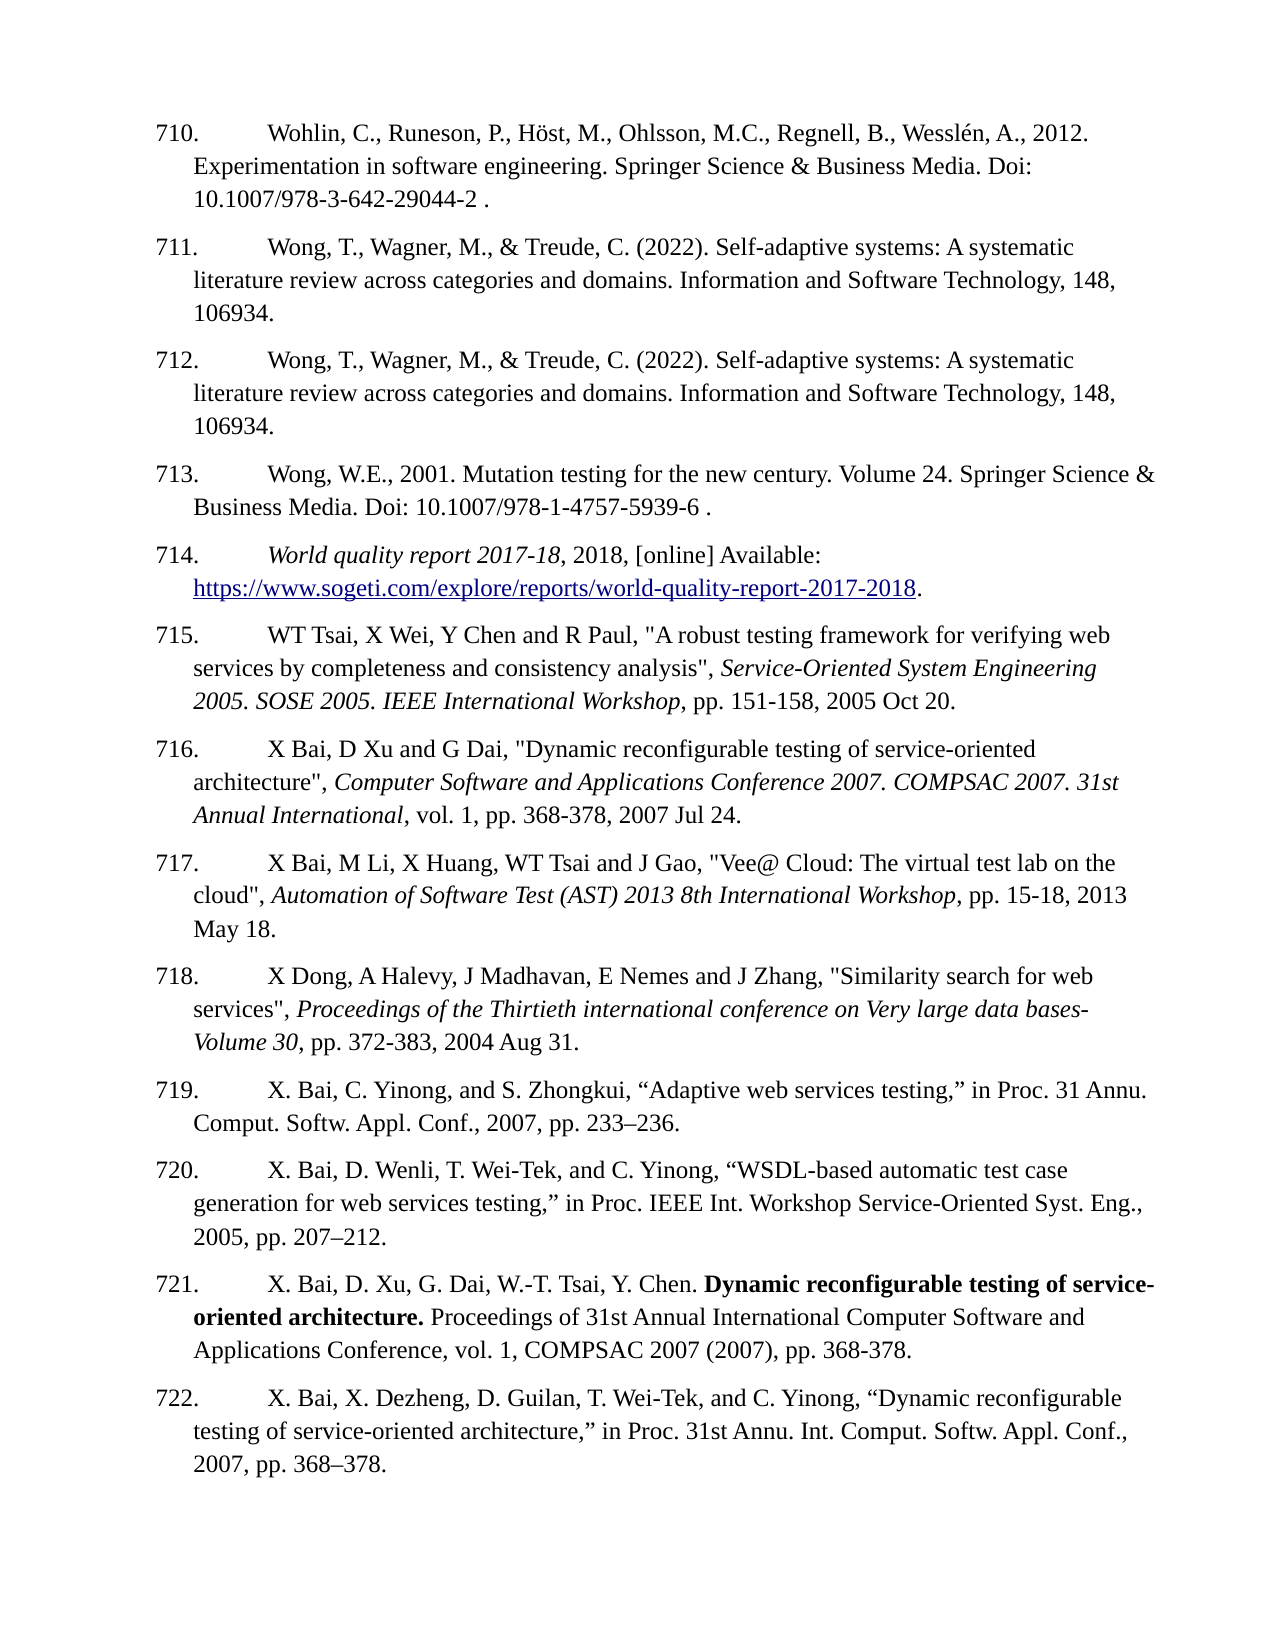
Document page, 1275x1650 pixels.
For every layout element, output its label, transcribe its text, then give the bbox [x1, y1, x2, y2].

list X. Bai, X. Dezheng, D. Guilan, T. Wei-Tek, and C. Yinong, “Dynamic reconfigurable testing of service-oriented architecture,” in Proc. 31st Annu. Int. Comput. Softw. Appl. Conf., 2007, pp. 368–378. [155, 1383, 1157, 1478]
list World quality report 2017-18, 2018, [online] Available: https://www.sogeti.com/explore/reports/world-quality-report-2017-2018. [155, 540, 1157, 601]
list X. Bai, C. Yinong, and S. Zhongkui, “Adaptive web services testing,” in Proc. 31 Annu. Comput. Softw. Appl. Conf., 2007, pp. 233–236. [155, 1075, 1157, 1137]
list Wohlin, C., Runeson, P., Höst, M., Ohlsson, M.C., Regnell, B., Wesslén, A., 2012. Experimentation in software engineering. Springer Science & Business Media. Doi: 10.1007/978-3-642-29044-2 . [155, 118, 1157, 213]
list X Bai, M Li, X Huang, WT Tsai and J Gao, "Vee@ Cloud: The virtual test lab on the cloud", Automation of Software Test (AST) 2013 8th International Workshop, pp. 15-18, 2013 May 18. [155, 848, 1157, 942]
list Wong, T., Wagner, M., & Treude, C. (2022). Self-adaptive systems: A systematic literature review across categories and domains. Information and Software Technology, 148, 106934. [155, 232, 1157, 327]
list X. Bai, D. Xu, G. Dai, W.-T. Tsai, Y. Chen. Dynamic reconfigurable testing of service-oriented architecture. Proceedings of 31st Annual International Computer Software and Applications Conference, vol. 1, COMPSAC 2007 (2007), pp. 368-378. [155, 1269, 1157, 1364]
list WT Tsai, X Wei, Y Chen and R Paul, "A robust testing framework for verifying web services by completeness and consistency analysis", Service-Oriented System Engineering 2005. SOSE 2005. IEEE International Workshop, pp. 151-158, 2005 Oct 20. [155, 620, 1157, 715]
list Wong, W.E., 2001. Mutation testing for the new century. Volume 24. Springer Science & Business Media. Doi: 10.1007/978-1-4757-5939-6 . [155, 459, 1157, 521]
list X Bai, D Xu and G Dai, "Dynamic reconfigurable testing of service-oriented architecture", Computer Software and Applications Conference 2007. COMPSAC 2007. 31st Annual International, vol. 1, pp. 368-378, 2007 Jul 24. [155, 734, 1157, 829]
list X Dong, A Halevy, J Madhavan, E Nemes and J Zhang, "Similarity search for web services", Proceedings of the Thirtieth international conference on Very large data bases-Volume 30, pp. 372-383, 2004 Aug 31. [155, 961, 1157, 1056]
list Wong, T., Wagner, M., & Treude, C. (2022). Self-adaptive systems: A systematic literature review across categories and domains. Information and Software Technology, 148, 106934. [155, 345, 1157, 440]
list X. Bai, D. Wenli, T. Wei-Tek, and C. Yinong, “WSDL-based automatic test case generation for web services testing,” in Proc. IEEE Int. Workshop Service-Oriented Syst. Eng., 2005, pp. 207–212. [155, 1156, 1157, 1250]
